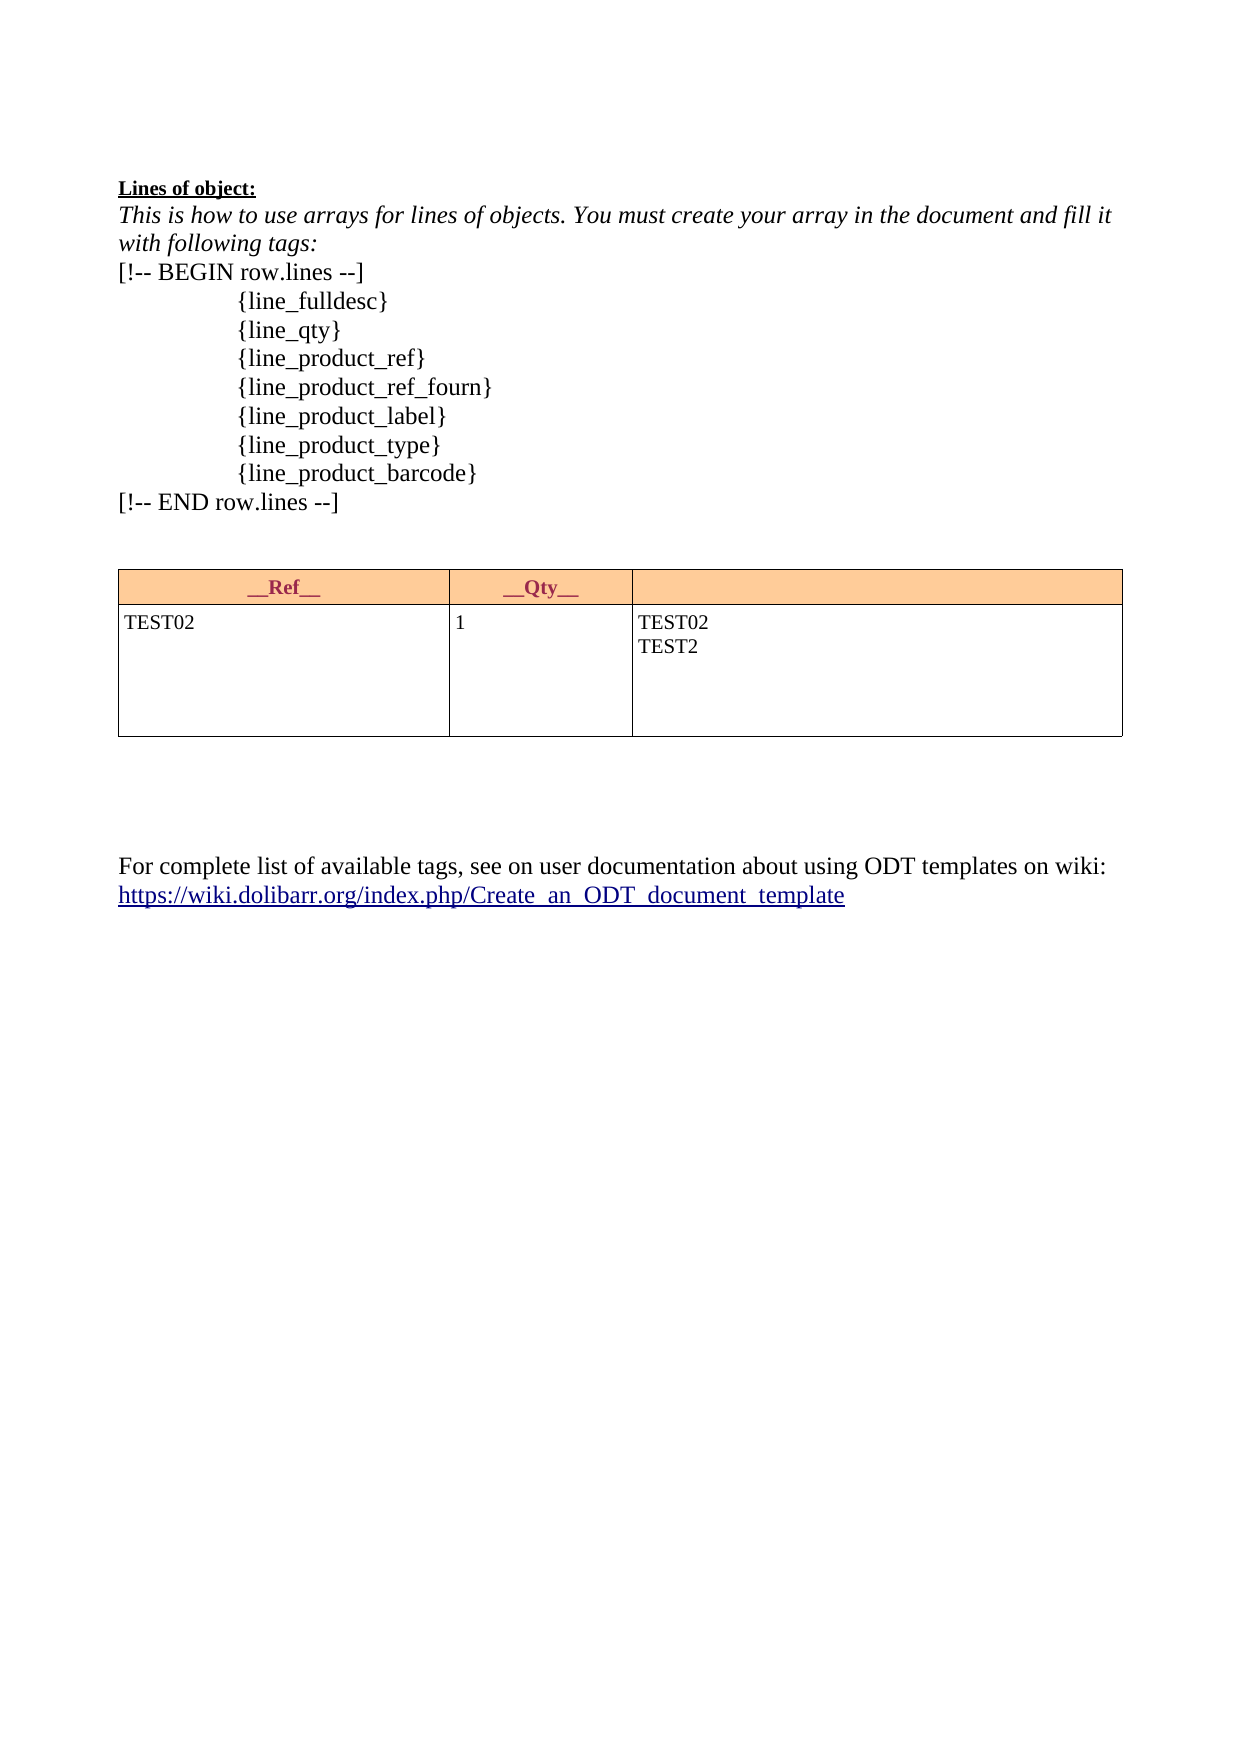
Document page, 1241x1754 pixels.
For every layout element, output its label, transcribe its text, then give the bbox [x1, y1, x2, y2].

text {line_product_ref} [118, 343, 1122, 372]
text Lines of object: [118, 176, 1122, 200]
table_cell TEST02 [119, 605, 449, 736]
table_header __Qty__ [450, 570, 632, 604]
table_cell TEST02 TEST2 [633, 605, 1122, 736]
text {line_product_type} [118, 430, 1122, 458]
text {line_product_ref_fourn} [118, 372, 1122, 401]
text [!-- BEGIN row.lines --] [118, 257, 1122, 286]
table_header __Ref__ [119, 570, 449, 604]
text {line_qty} [118, 315, 1122, 343]
table_header [633, 570, 1122, 604]
text For complete list of available tags, see on user documentation about using ODT templates on wiki: [118, 851, 1122, 880]
text This is how to use arrays for lines of objects. You must create your array in the document and fill it with following tags: [118, 200, 1122, 257]
table_cell 1 [450, 605, 632, 736]
text [!-- END row.lines --] [118, 487, 1122, 516]
text {line_product_barcode} [118, 458, 1122, 487]
text {line_product_label} [118, 401, 1122, 430]
text {line_fulldesc} [118, 286, 1122, 315]
text https://wiki.dolibarr.org/index.php/Create_an_ODT_document_template [118, 880, 1122, 909]
